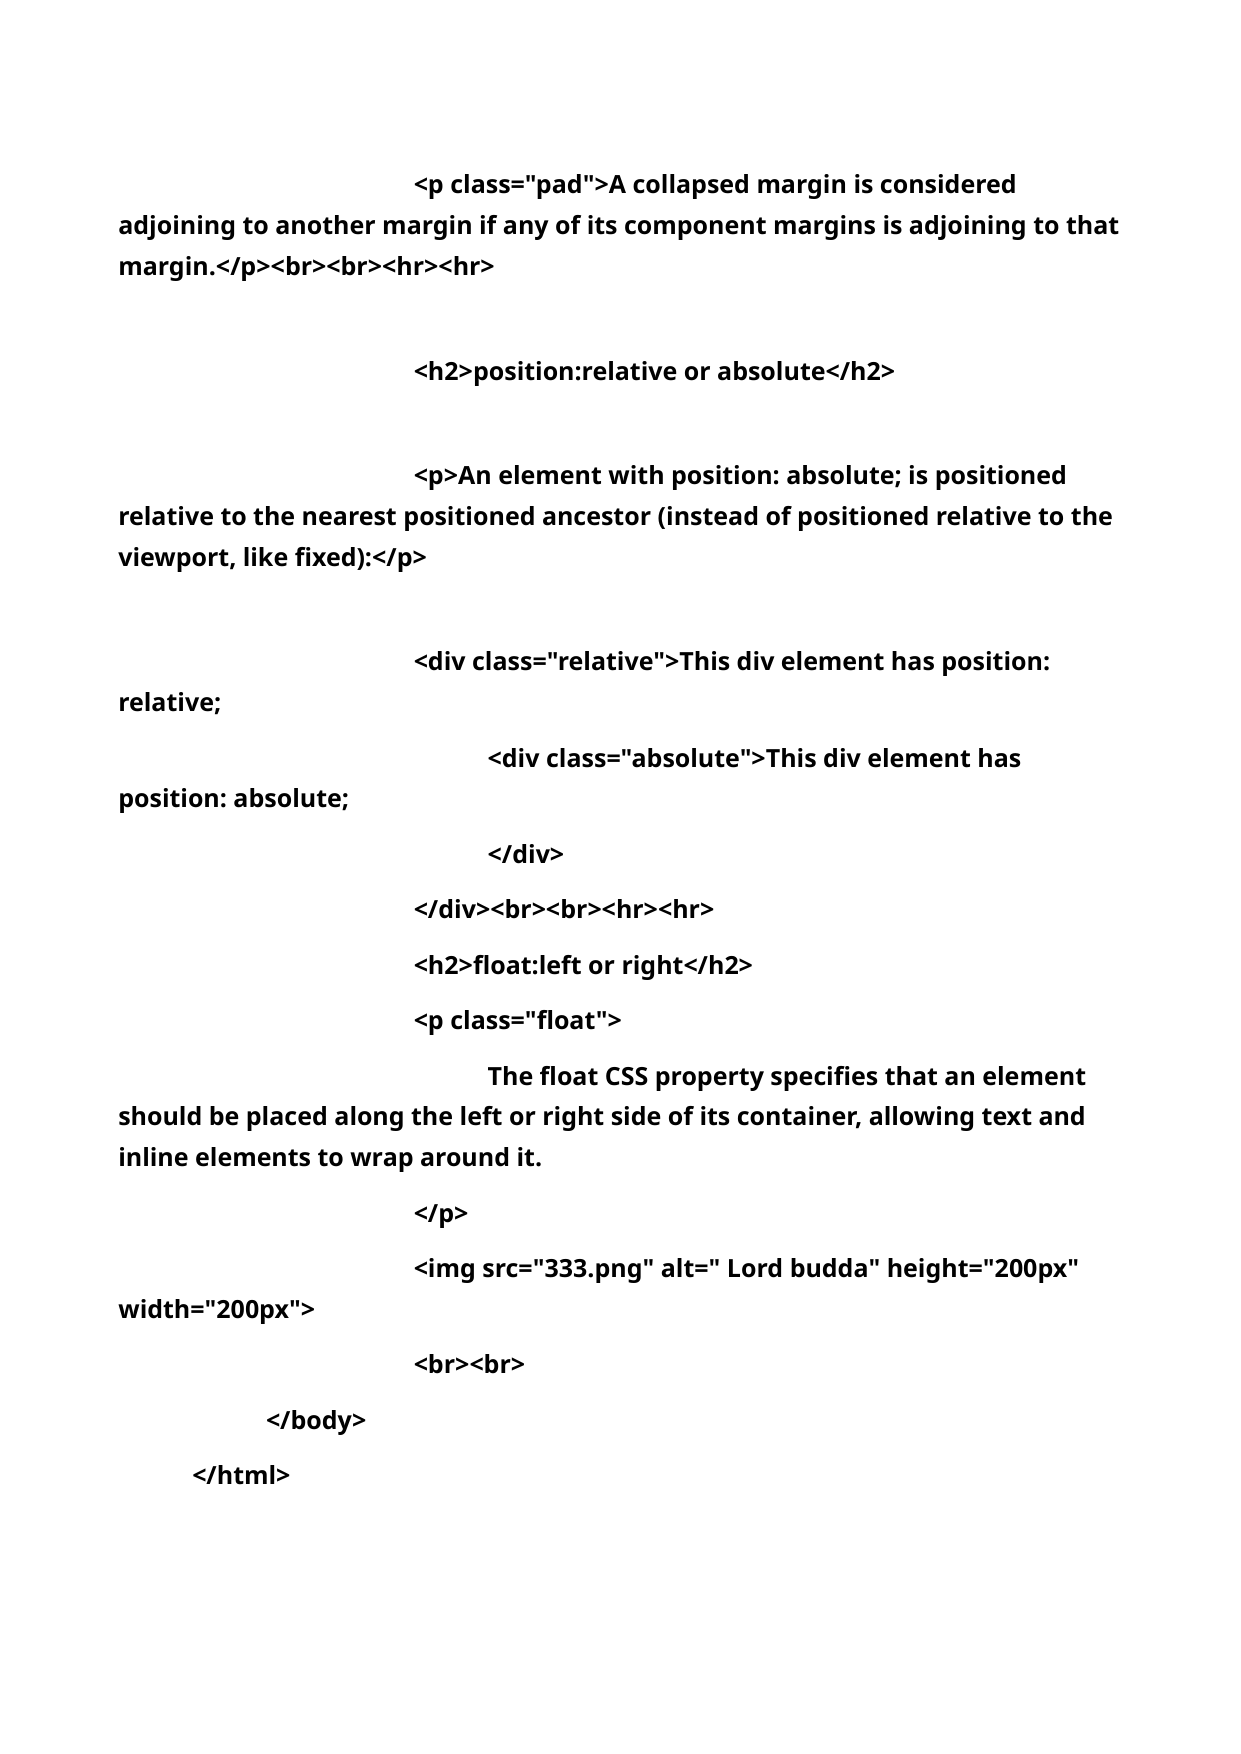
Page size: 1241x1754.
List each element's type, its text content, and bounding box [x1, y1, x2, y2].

text <p>An element with position: absolute; is positioned relative to the nearest positioned ancestor (instead of positioned relative to the viewport, like fixed):</p> [118, 458, 1122, 573]
text <p class="float"> [118, 1003, 1122, 1037]
text <br><br> [118, 1347, 1122, 1381]
text <h2>position:relative or absolute</h2> [118, 353, 1122, 387]
text </p> [118, 1195, 1122, 1229]
text <div class="relative">This div element has position: relative; [118, 644, 1122, 719]
text </div><br><br><hr><hr> [118, 892, 1122, 926]
text <p class="pad">A collapsed margin is considered adjoining to another margin if any of its component margins is adjoining to that margin.</p><br><br><hr><hr> [118, 167, 1122, 283]
text </html> [118, 1458, 1122, 1492]
text </div> [118, 836, 1122, 871]
text </body> [118, 1402, 1122, 1436]
text The float CSS property specifies that an element should be placed along the left or right side of its container, allowing text and inline elements to wrap around it. [118, 1058, 1122, 1174]
text <img src="333.png" alt=" Lord budda" height="200px" width="200px"> [118, 1251, 1122, 1326]
text <h2>float:left or right</h2> [118, 947, 1122, 981]
text <div class="absolute">This div element has position: absolute; [118, 740, 1122, 815]
